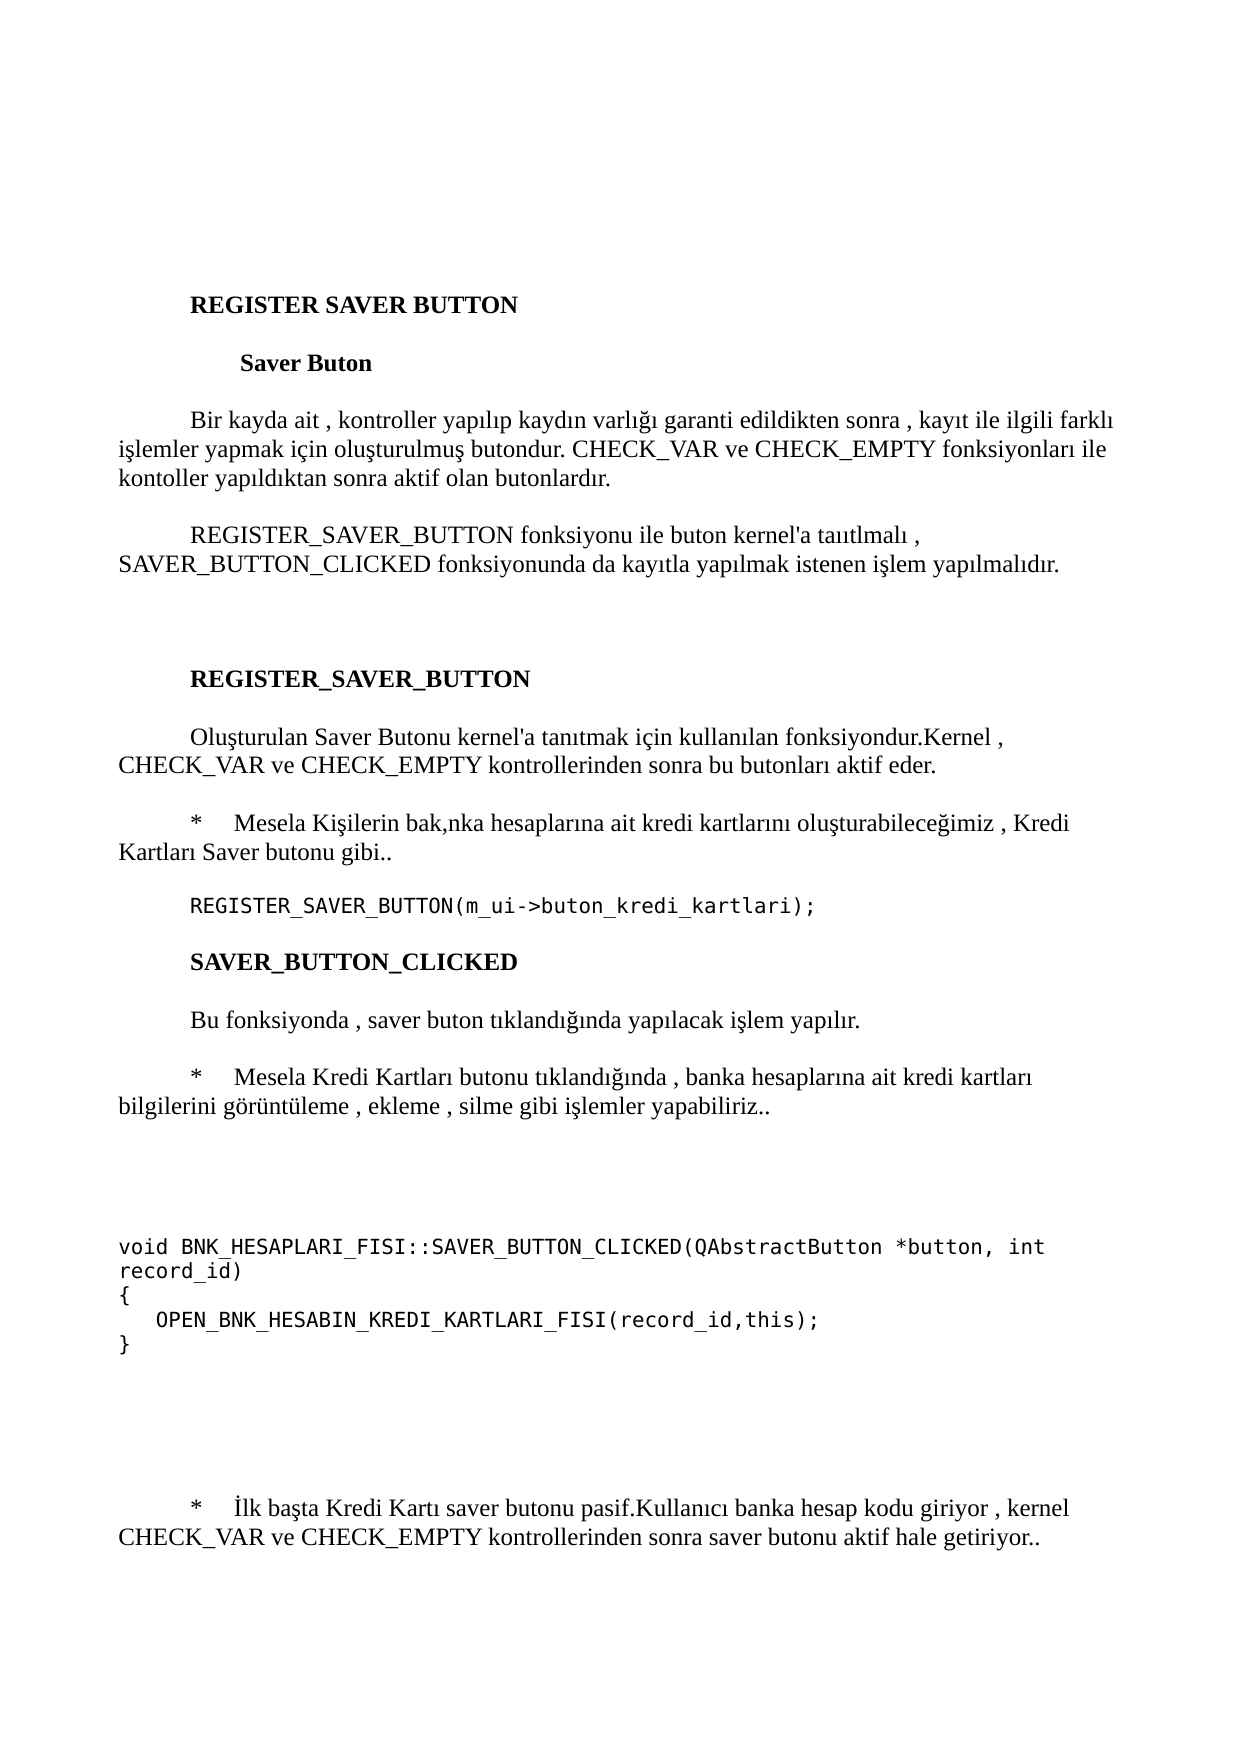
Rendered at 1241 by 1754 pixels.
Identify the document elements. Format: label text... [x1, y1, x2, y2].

text Saver Buton [118, 348, 1122, 377]
text Bir kayda ait , kontroller yapılıp kaydın varlığı garanti edildikten sonra , kayıt ile ilgili farklı işlemler yapmak için oluşturulmuş butondur. CHECK_VAR ve CHECK_EMPTY fonksiyonları ile kontoller yapıldıktan sonra aktif olan butonlardır. [118, 406, 1122, 492]
text } [118, 1332, 1122, 1356]
text Bu fonksiyonda , saver buton tıklandığında yapılacak işlem yapılır. [118, 1005, 1122, 1034]
text SAVER_BUTTON_CLICKED [118, 947, 1122, 976]
text * Mesela Kişilerin bak,nka hesaplarına ait kredi kartlarını oluşturabileceğimiz , Kredi Kartları Saver butonu gibi.. [118, 808, 1122, 866]
text * İlk başta Kredi Kartı saver butonu pasif.Kullanıcı banka hesap kodu giriyor , kernel CHECK_VAR ve CHECK_EMPTY kontrollerinden sonra saver butonu aktif hale getiriyor.. [118, 1493, 1122, 1551]
text OPEN_BNK_HESABIN_KREDI_KARTLARI_FISI(record_id,this); [118, 1308, 1122, 1332]
text REGISTER_SAVER_BUTTON fonksiyonu ile buton kernel'a taııtlmalı , SAVER_BUTTON_CLICKED fonksiyonunda da kayıtla yapılmak istenen işlem yapılmalıdır. [118, 521, 1122, 578]
text REGISTER SAVER BUTTON [118, 291, 1122, 319]
text * Mesela Kredi Kartları butonu tıklandığında , banka hesaplarına ait kredi kartları bilgilerini görüntüleme , ekleme , silme gibi işlemler yapabiliriz.. [118, 1062, 1122, 1120]
text void BNK_HESAPLARI_FISI::SAVER_BUTTON_CLICKED(QAbstractButton *button, int record_id) [118, 1235, 1122, 1283]
text REGISTER_SAVER_BUTTON [118, 664, 1122, 693]
text Oluşturulan Saver Butonu kernel'a tanıtmak için kullanılan fonksiyondur.Kernel , CHECK_VAR ve CHECK_EMPTY kontrollerinden sonra bu butonları aktif eder. [118, 722, 1122, 779]
text { [118, 1283, 1122, 1308]
text REGISTER_SAVER_BUTTON(m_ui->buton_kredi_kartlari); [118, 894, 1122, 919]
